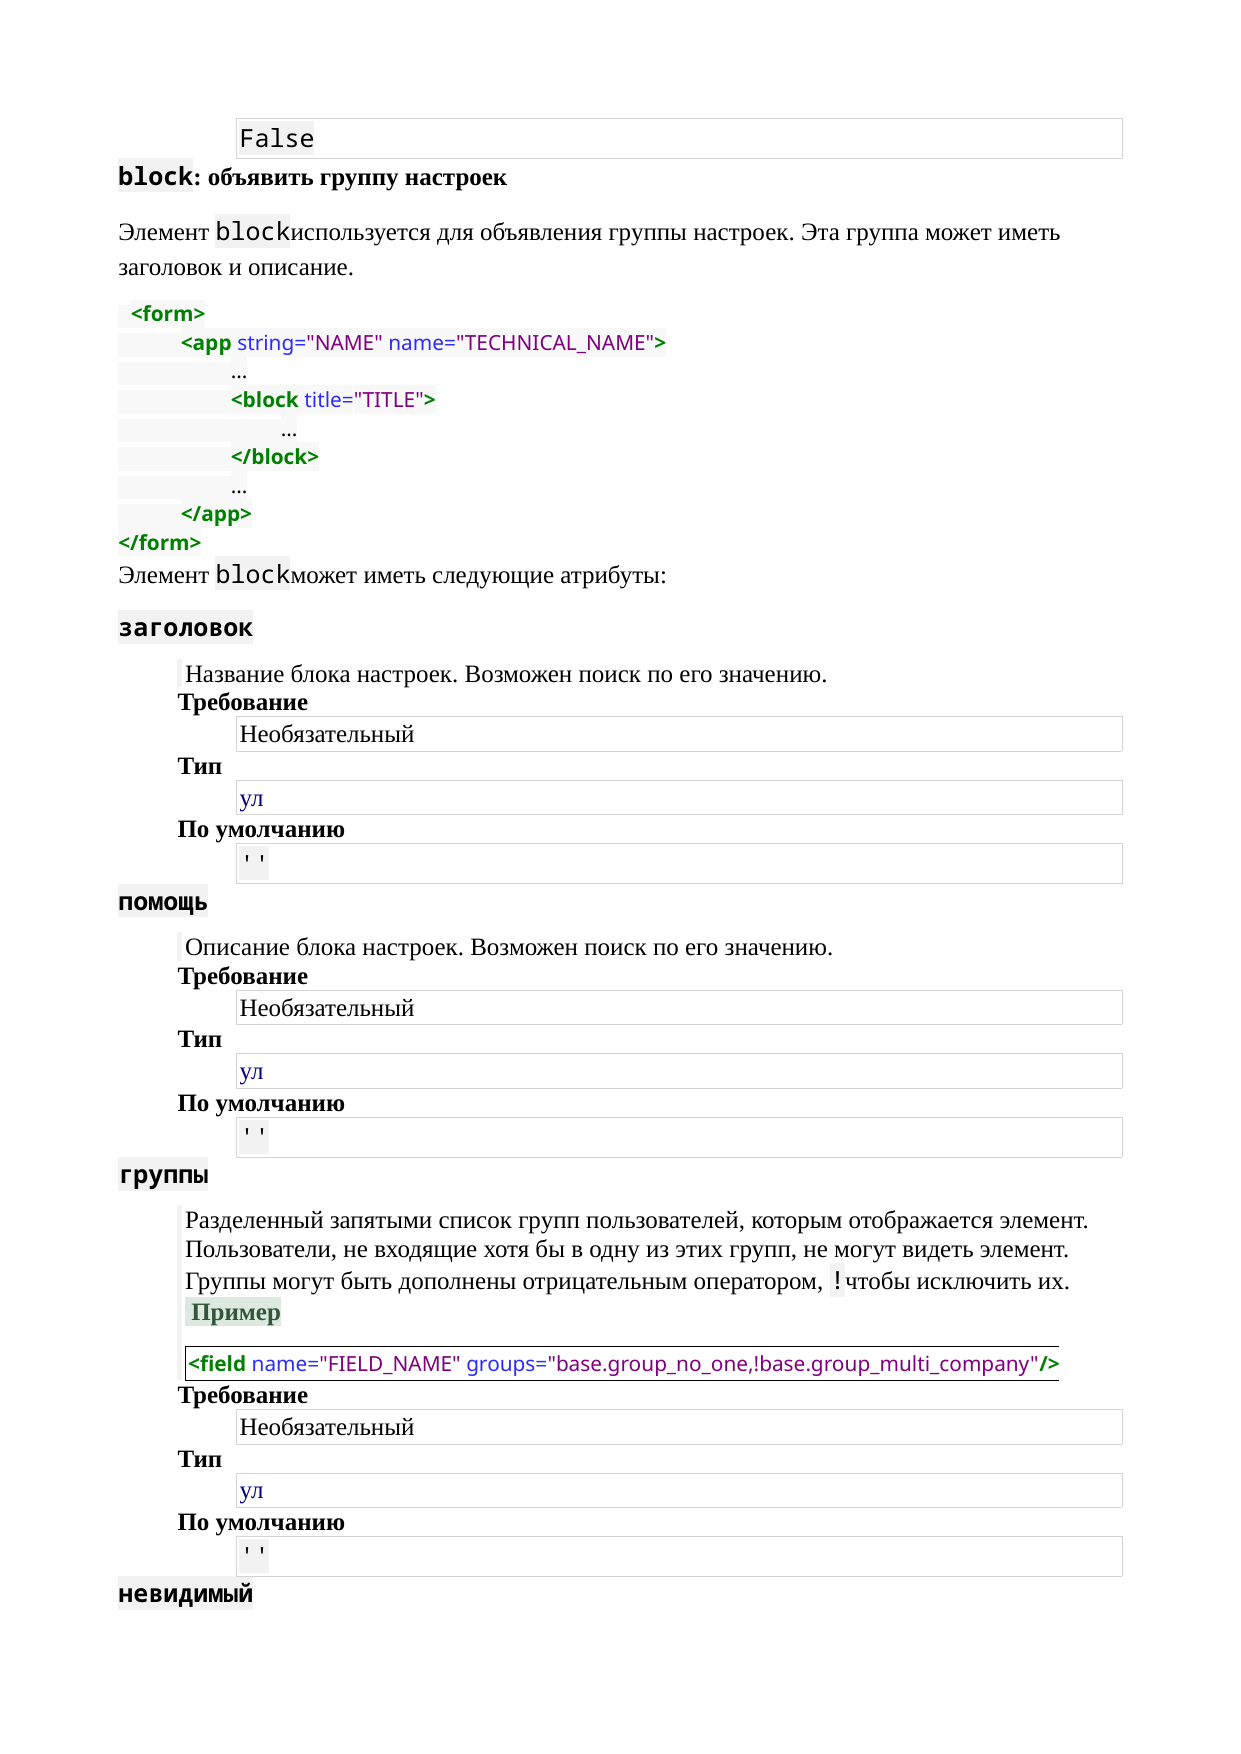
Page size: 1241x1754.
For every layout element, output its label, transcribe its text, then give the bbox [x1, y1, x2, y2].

list ул [237, 1474, 1122, 1507]
subtitle Требование [177, 961, 1122, 989]
list False [237, 119, 1122, 158]
subtitle Требование [177, 1380, 1122, 1409]
text <form> [118, 299, 1122, 328]
subtitle По умолчанию [177, 1507, 1122, 1536]
subtitle невидимый [118, 1576, 1122, 1610]
text Элемент blockиспользуется для объявления группы настроек. Эта группа может иметь заголовок и описание. [118, 214, 1122, 281]
text </app> [118, 499, 1122, 528]
subtitle Тип [177, 751, 1122, 780]
list '' [237, 844, 1122, 883]
subtitle заголовок [118, 610, 1122, 644]
subtitle Тип [177, 1024, 1122, 1053]
text <app string="NAME" name="TECHNICAL_NAME"> [118, 328, 1122, 357]
list Необязательный [237, 1410, 1122, 1444]
text </form> [118, 528, 1122, 556]
list Необязательный [237, 717, 1122, 751]
list Разделенный запятыми список групп пользователей, которым отображается элемент. Пользователи, не входящие хотя бы в одну из этих групп, не могут видеть элемент. Группы могут быть дополнены отрицательным оператором, !чтобы исключить их. [182, 1205, 1122, 1297]
subtitle Требование [177, 687, 1122, 716]
list Необязательный [237, 991, 1122, 1024]
text </block> [118, 442, 1122, 471]
list '' [237, 1537, 1122, 1576]
subtitle block: объявить группу настроек [118, 158, 1122, 192]
text <block title="TITLE"> [118, 385, 1122, 414]
subtitle помощь [118, 883, 1122, 917]
text ... [118, 471, 1122, 499]
text <field name="FIELD_NAME" groups="base.group_no_one,!base.group_multi_company"/> [186, 1346, 1122, 1380]
list Описание блока настроек. Возможен поиск по его значению. [182, 932, 1122, 961]
text Элемент blockможет иметь следующие атрибуты: [118, 556, 1122, 590]
text ... [118, 414, 1122, 442]
text Пример [182, 1297, 1122, 1326]
list Название блока настроек. Возможен поиск по его значению. [182, 659, 1122, 687]
list ул [237, 781, 1122, 814]
text ... [118, 357, 1122, 385]
subtitle группы [118, 1157, 1122, 1191]
subtitle Тип [177, 1444, 1122, 1472]
subtitle По умолчанию [177, 814, 1122, 843]
subtitle По умолчанию [177, 1088, 1122, 1117]
list '' [237, 1118, 1122, 1157]
list ул [237, 1054, 1122, 1088]
